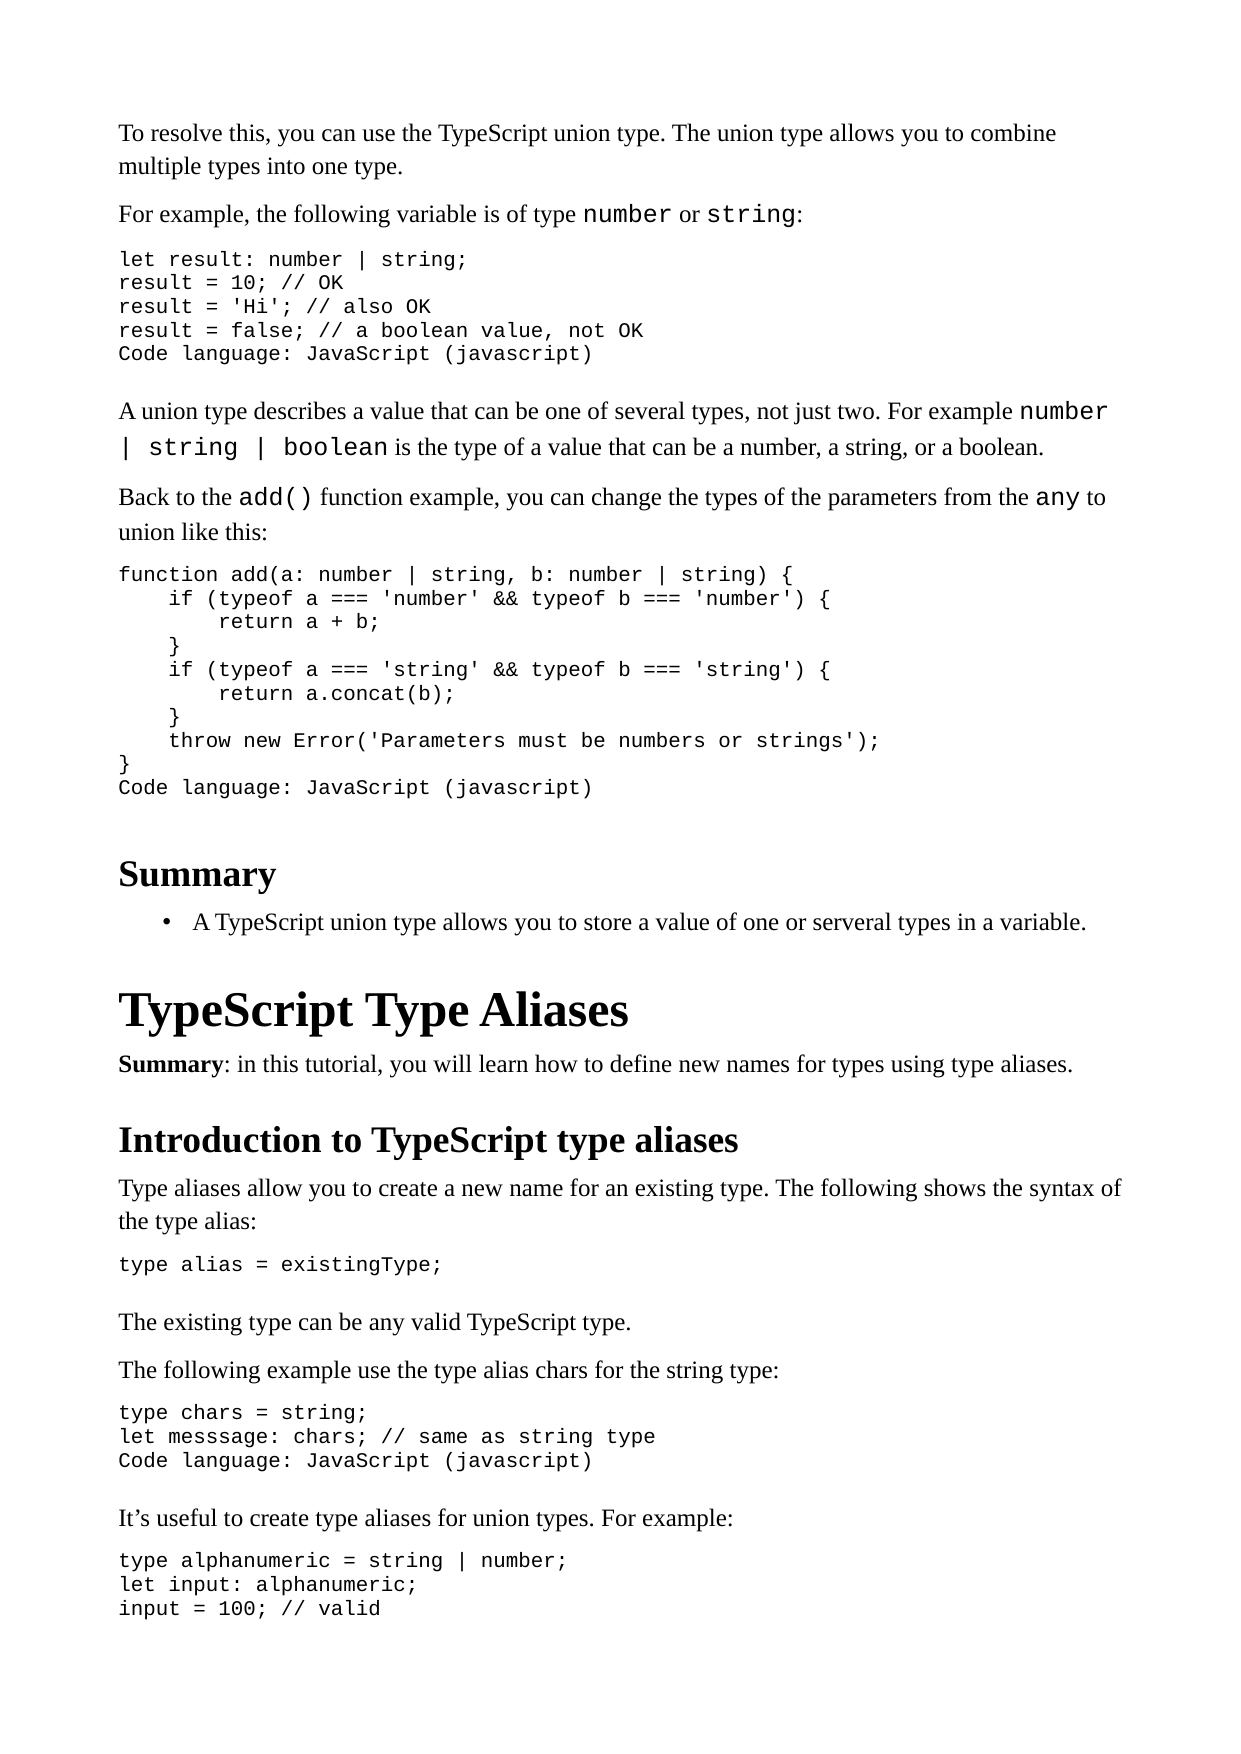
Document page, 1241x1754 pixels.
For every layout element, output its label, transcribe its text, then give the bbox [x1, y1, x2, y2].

text Type aliases allow you to create a new name for an existing type. The following shows the syntax of the type alias: [118, 1173, 1122, 1235]
text function add(a: number | string, b: number | string) { [118, 564, 1122, 588]
text } [118, 753, 1122, 777]
text throw new Error('Parameters must be numbers or strings'); [118, 730, 1122, 753]
subtitle Introduction to TypeScript type aliases [118, 1118, 1122, 1161]
text result = 'Hi'; // also OK [118, 296, 1122, 320]
text Code language: JavaScript (javascript) [118, 777, 1122, 801]
text Code language: JavaScript (javascript) [118, 343, 1122, 367]
text let messsage: chars; // same as string type [118, 1426, 1122, 1449]
text It’s useful to create type aliases for union types. For example: [118, 1503, 1122, 1531]
text return a.concat(b); [118, 682, 1122, 706]
text type alias = existingType; [118, 1254, 1122, 1278]
text Summary: in this tutorial, you will learn how to define new names for types using type aliases. [118, 1049, 1122, 1078]
text return a + b; [118, 612, 1122, 635]
text let result: number | string; [118, 249, 1122, 272]
subtitle Summary [118, 851, 1122, 894]
text let input: alphanumeric; [118, 1574, 1122, 1598]
text The following example use the type alias chars for the string type: [118, 1355, 1122, 1383]
text type alphanumeric = string | number; [118, 1550, 1122, 1574]
text To resolve this, you can use the TypeScript union type. The union type allows you to combine multiple types into one type. [118, 118, 1122, 180]
text input = 100; // valid [118, 1598, 1122, 1621]
text } [118, 635, 1122, 659]
text Back to the add() function example, you can change the types of the parameters from the any to union like this: [118, 482, 1122, 545]
subtitle TypeScript Type Aliases [118, 979, 1122, 1037]
list A TypeScript union type allows you to store a value of one or serveral types in a variable. [162, 907, 1122, 935]
text result = false; // a boolean value, not OK [118, 320, 1122, 343]
text A union type describes a value that can be one of several types, not just two. For example number | string | boolean is the type of a value that can be a number, a string, or a boolean. [118, 396, 1122, 462]
text if (typeof a === 'string' && typeof b === 'string') { [118, 659, 1122, 682]
text For example, the following variable is of type number or string: [118, 199, 1122, 229]
text The existing type can be any valid TypeScript type. [118, 1307, 1122, 1336]
text } [118, 706, 1122, 730]
text result = 10; // OK [118, 272, 1122, 296]
text if (typeof a === 'number' && typeof b === 'number') { [118, 588, 1122, 612]
text type chars = string; [118, 1402, 1122, 1426]
text Code language: JavaScript (javascript) [118, 1449, 1122, 1473]
